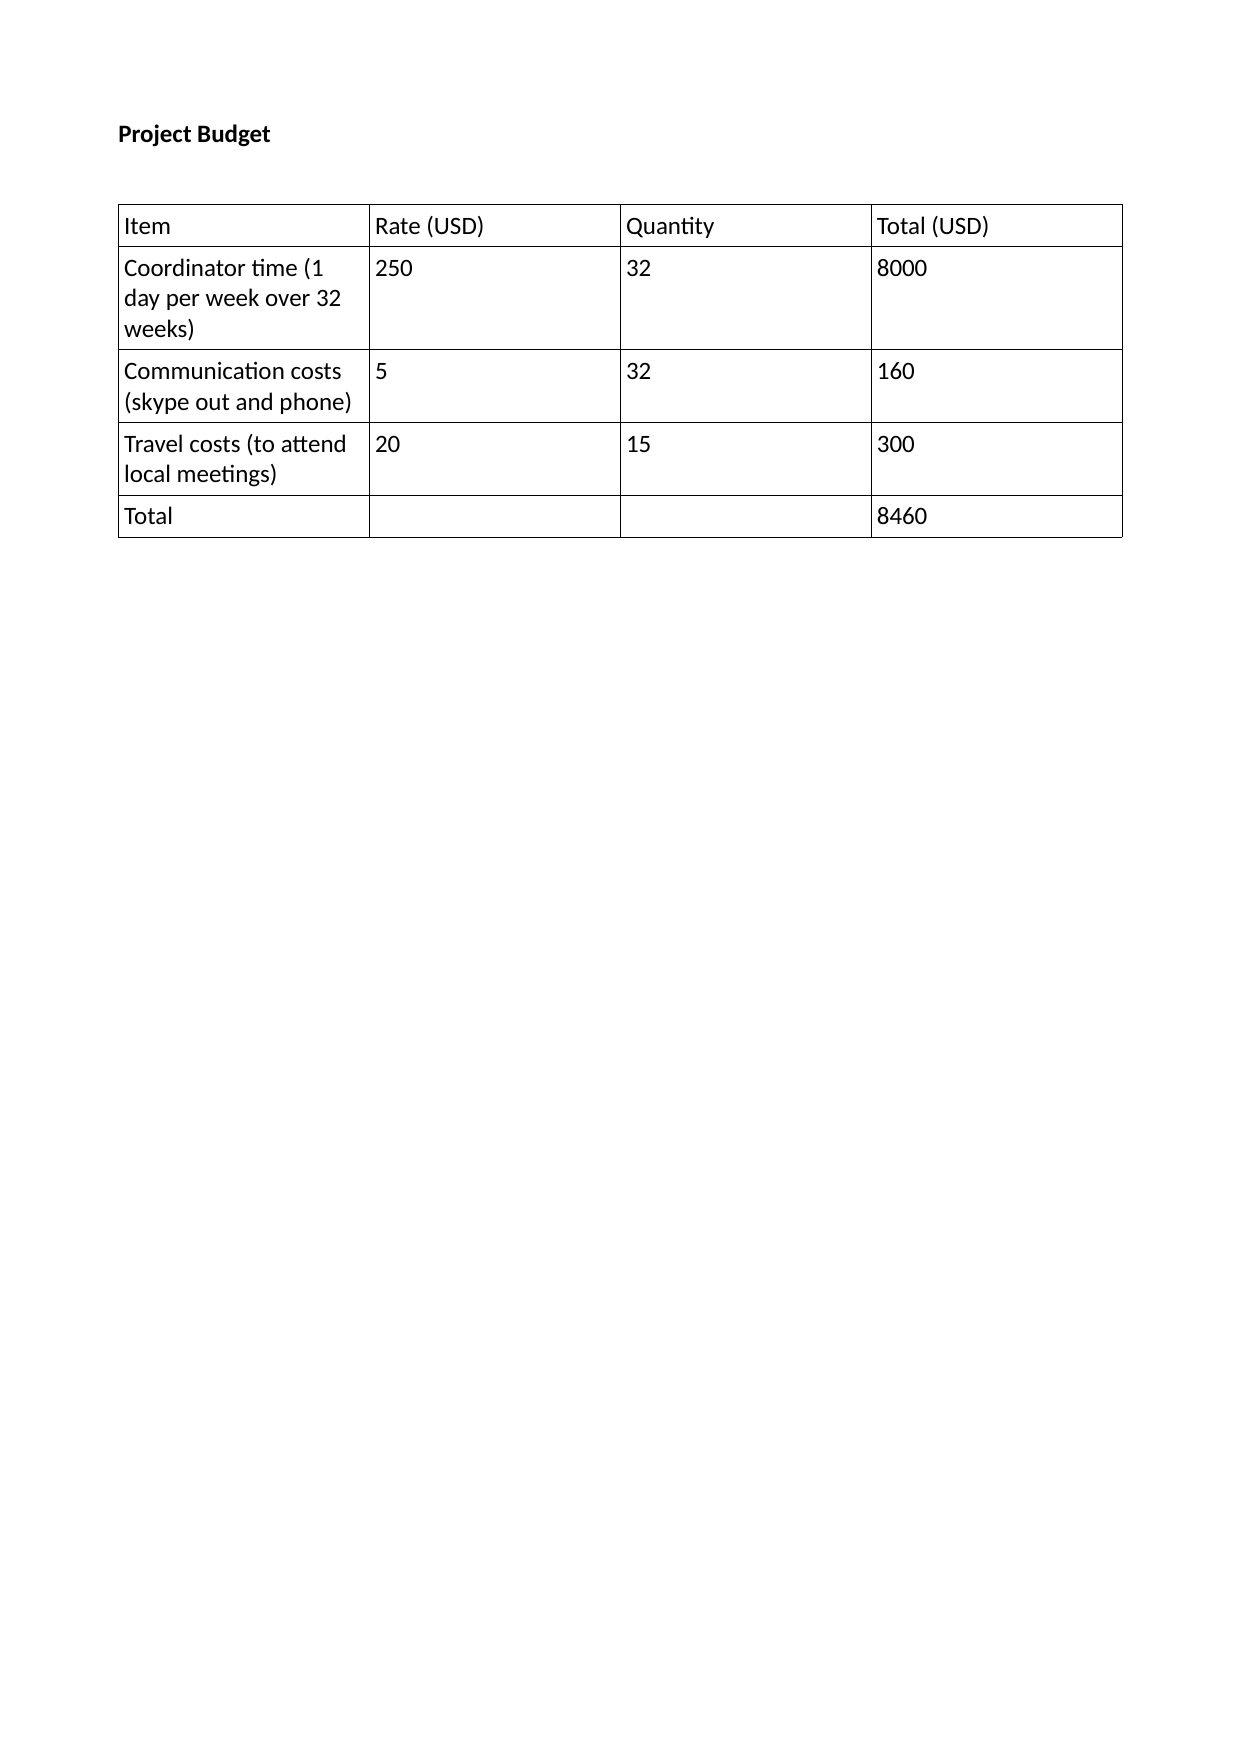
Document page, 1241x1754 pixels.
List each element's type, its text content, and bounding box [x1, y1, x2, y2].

table_cell Communication costs (skype out and phone) [119, 350, 369, 422]
table_cell 15 [621, 423, 871, 494]
table_cell 8460 [872, 496, 1122, 537]
table_cell [370, 496, 620, 537]
table_header Item [119, 205, 369, 246]
table_cell 5 [370, 350, 620, 422]
table_header Rate (USD) [370, 205, 620, 246]
table_cell Coordinator time (1 day per week over 32 weeks) [119, 247, 369, 349]
table_cell [621, 496, 871, 537]
table_cell Total [119, 496, 369, 537]
table_cell 32 [621, 350, 871, 422]
table_cell 32 [621, 247, 871, 349]
table_cell 8000 [872, 247, 1122, 349]
table_cell 20 [370, 423, 620, 494]
table_header Quantity [621, 205, 871, 246]
table_cell Travel costs (to attend local meetings) [119, 423, 369, 494]
table_header Total (USD) [872, 205, 1122, 246]
table_cell 300 [872, 423, 1122, 494]
text Project Budget [118, 118, 1122, 149]
table_cell 250 [370, 247, 620, 349]
table_cell 160 [872, 350, 1122, 422]
